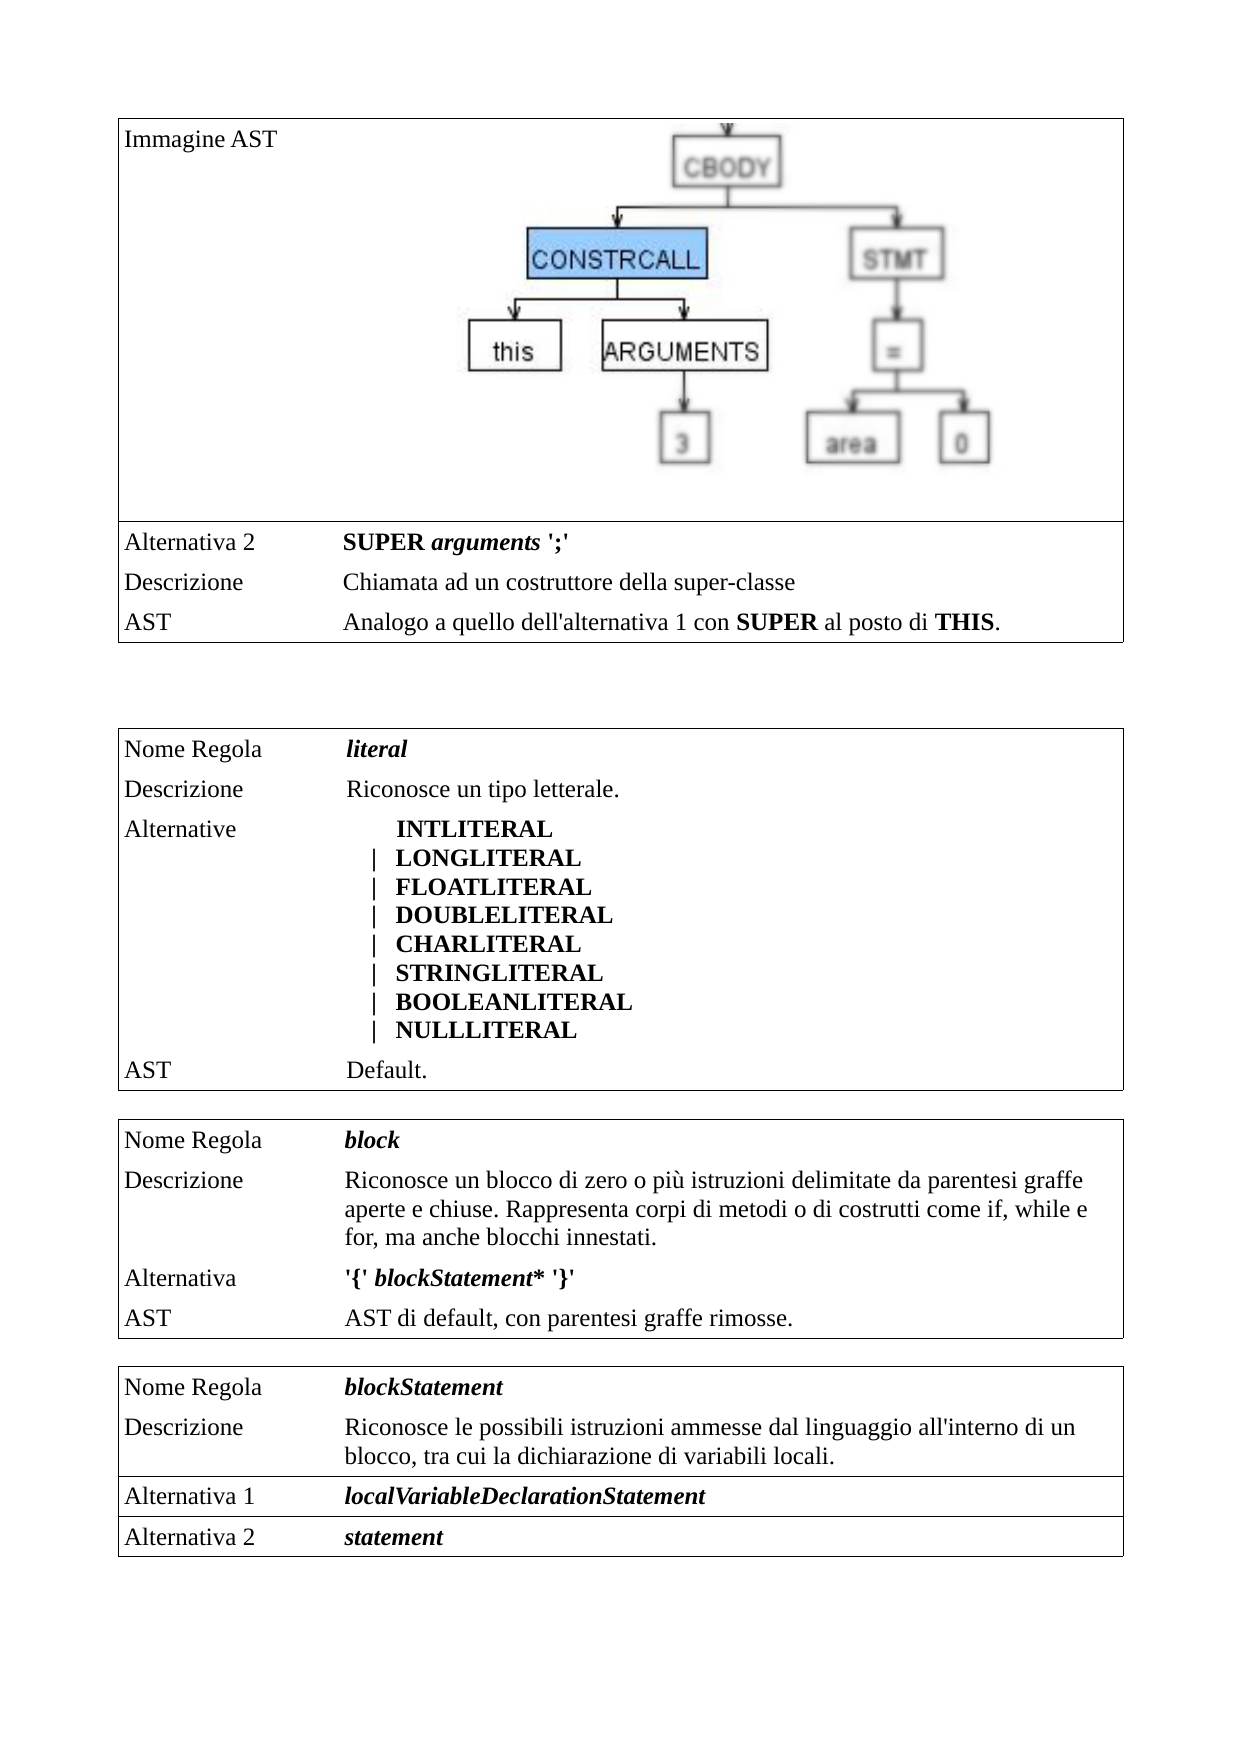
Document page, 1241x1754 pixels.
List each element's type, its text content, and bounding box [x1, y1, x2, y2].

table_cell Riconosce un blocco di zero o più istruzioni delimitate da parentesi graffe aperte e chiuse. Rappresenta corpi di metodi o di costrutti come if, while e for, ma anche blocchi innestati. [339, 1159, 1123, 1257]
table_header Nome Regola [119, 729, 340, 768]
table_cell Descrizione [119, 768, 340, 808]
table_cell Alternativa 2 [119, 522, 337, 561]
table_cell Riconosce le possibili istruzioni ammesse dal linguaggio all'interno di un blocco, tra cui la dichiarazione di variabili locali. [339, 1407, 1123, 1476]
table_cell Descrizione [119, 1159, 339, 1257]
table_header Nome Regola [119, 1120, 339, 1159]
picture [452, 123, 1007, 487]
table_cell Analogo a quello dell'alternativa 1 con SUPER al posto di THIS. [337, 601, 1123, 642]
table_cell Alternativa [119, 1257, 339, 1297]
table_cell Alternativa 2 [119, 1517, 339, 1556]
table_header Nome Regola [119, 1367, 339, 1407]
table_cell Descrizione [119, 561, 337, 601]
table_cell AST di default, con parentesi graffe rimosse. [339, 1297, 1123, 1337]
table_cell Default. [340, 1050, 1123, 1090]
table_cell [337, 119, 1123, 521]
table_cell INTLITERAL | LONGLITERAL | FLOATLITERAL | DOUBLELITERAL | CHARLITERAL | STRINGLITERAL | BOOLEANLITERAL | NULLLITERAL [340, 809, 1123, 1050]
table_cell AST [119, 1297, 339, 1337]
table_header literal [340, 729, 1123, 768]
table_cell Immagine AST [119, 119, 337, 521]
table_cell statement [339, 1517, 1123, 1556]
table_cell AST [119, 1050, 340, 1090]
table_cell Alternative [119, 809, 340, 1050]
table_cell Alternativa 1 [119, 1477, 339, 1516]
table_cell Riconosce un tipo letterale. [340, 768, 1123, 808]
table_cell Chiamata ad un costruttore della super-classe [337, 561, 1123, 601]
table_cell SUPER arguments ';' [337, 522, 1123, 561]
table_cell Descrizione [119, 1407, 339, 1476]
table_header blockStatement [339, 1367, 1123, 1407]
table_cell AST [119, 601, 337, 642]
table_cell localVariableDeclarationStatement [339, 1477, 1123, 1516]
table_cell '{' blockStatement* '}' [339, 1257, 1123, 1297]
table_header block [339, 1120, 1123, 1159]
